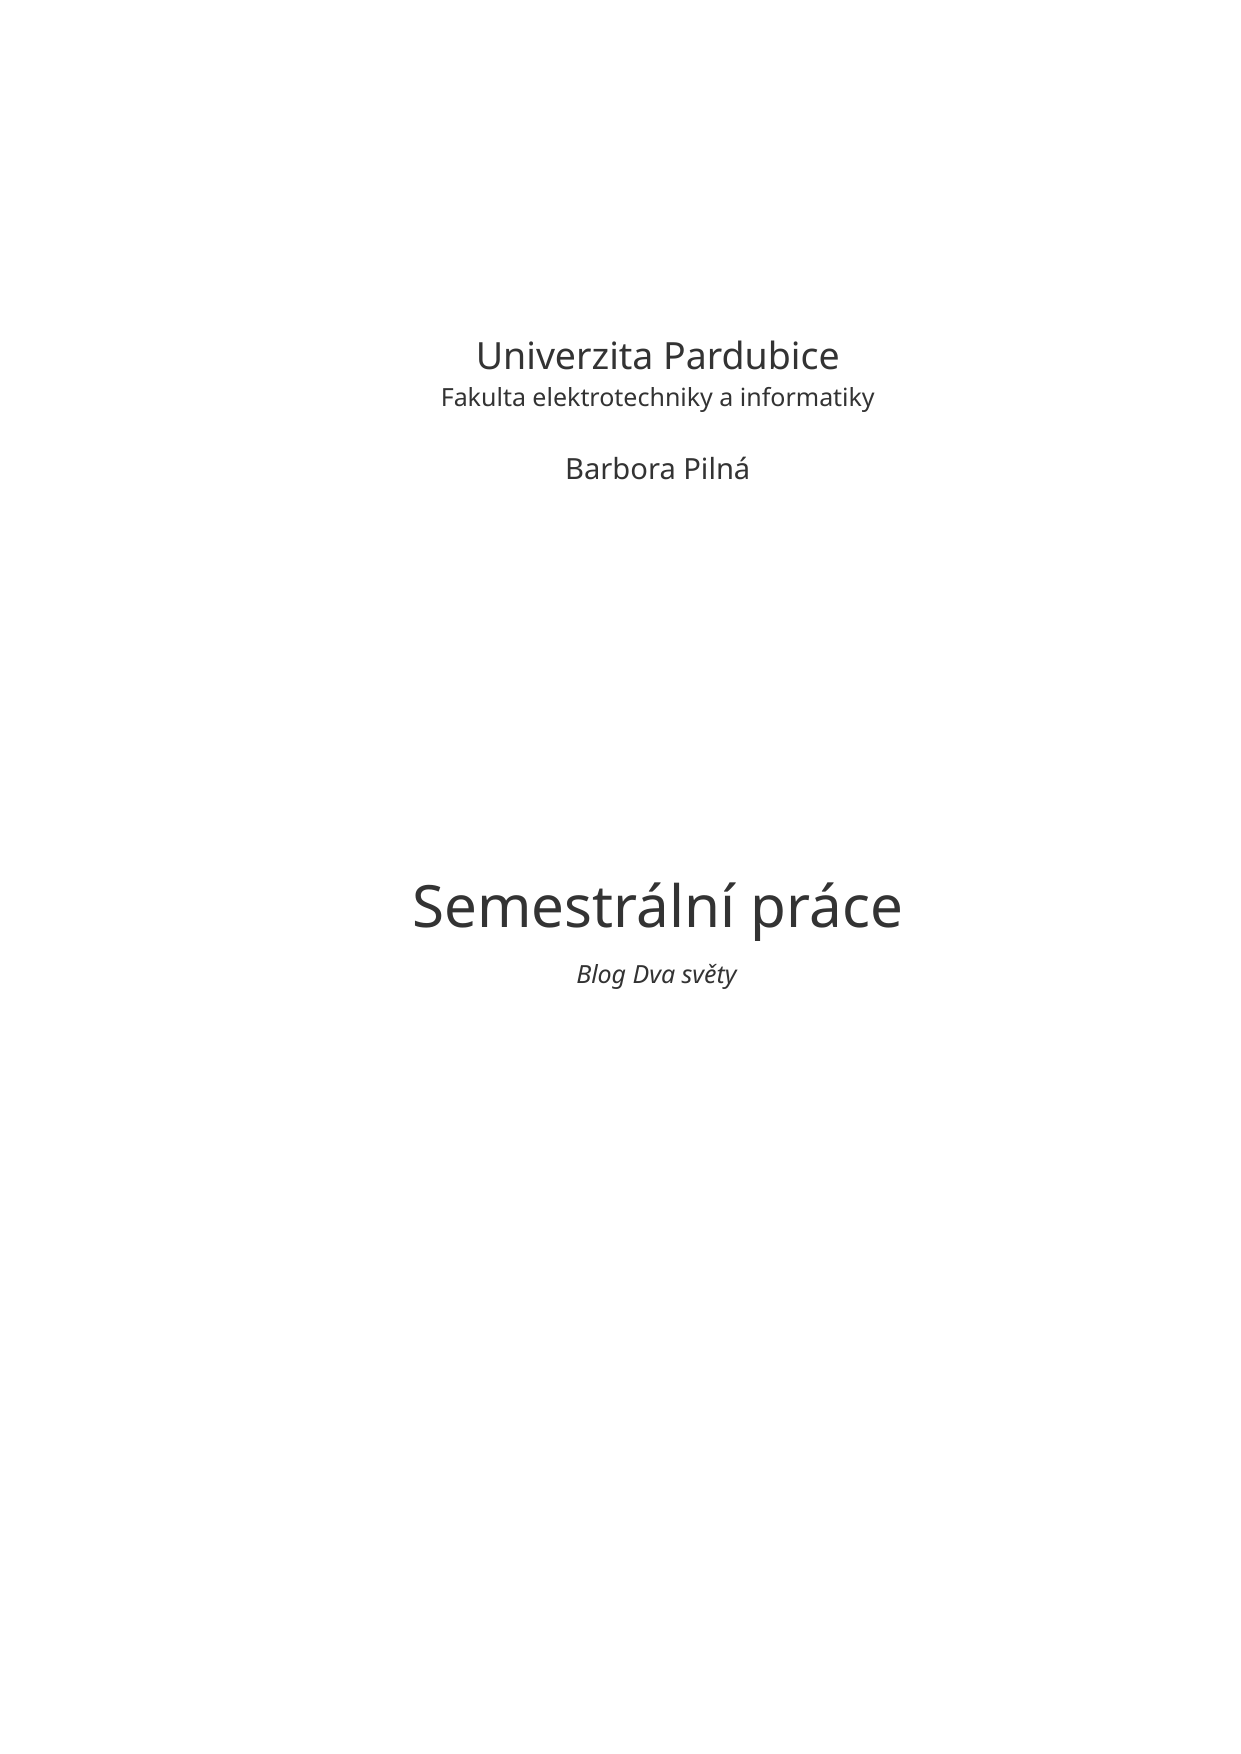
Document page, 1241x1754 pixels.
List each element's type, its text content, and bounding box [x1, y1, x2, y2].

text Fakulta elektrotechniky a informatiky [225, 380, 1090, 414]
subtitle Semestrální práce [225, 865, 1090, 944]
text Univerzita Pardubice [225, 329, 1090, 380]
text Blog Dva světy [225, 957, 1090, 991]
text Barbora Pilná [225, 448, 1090, 488]
